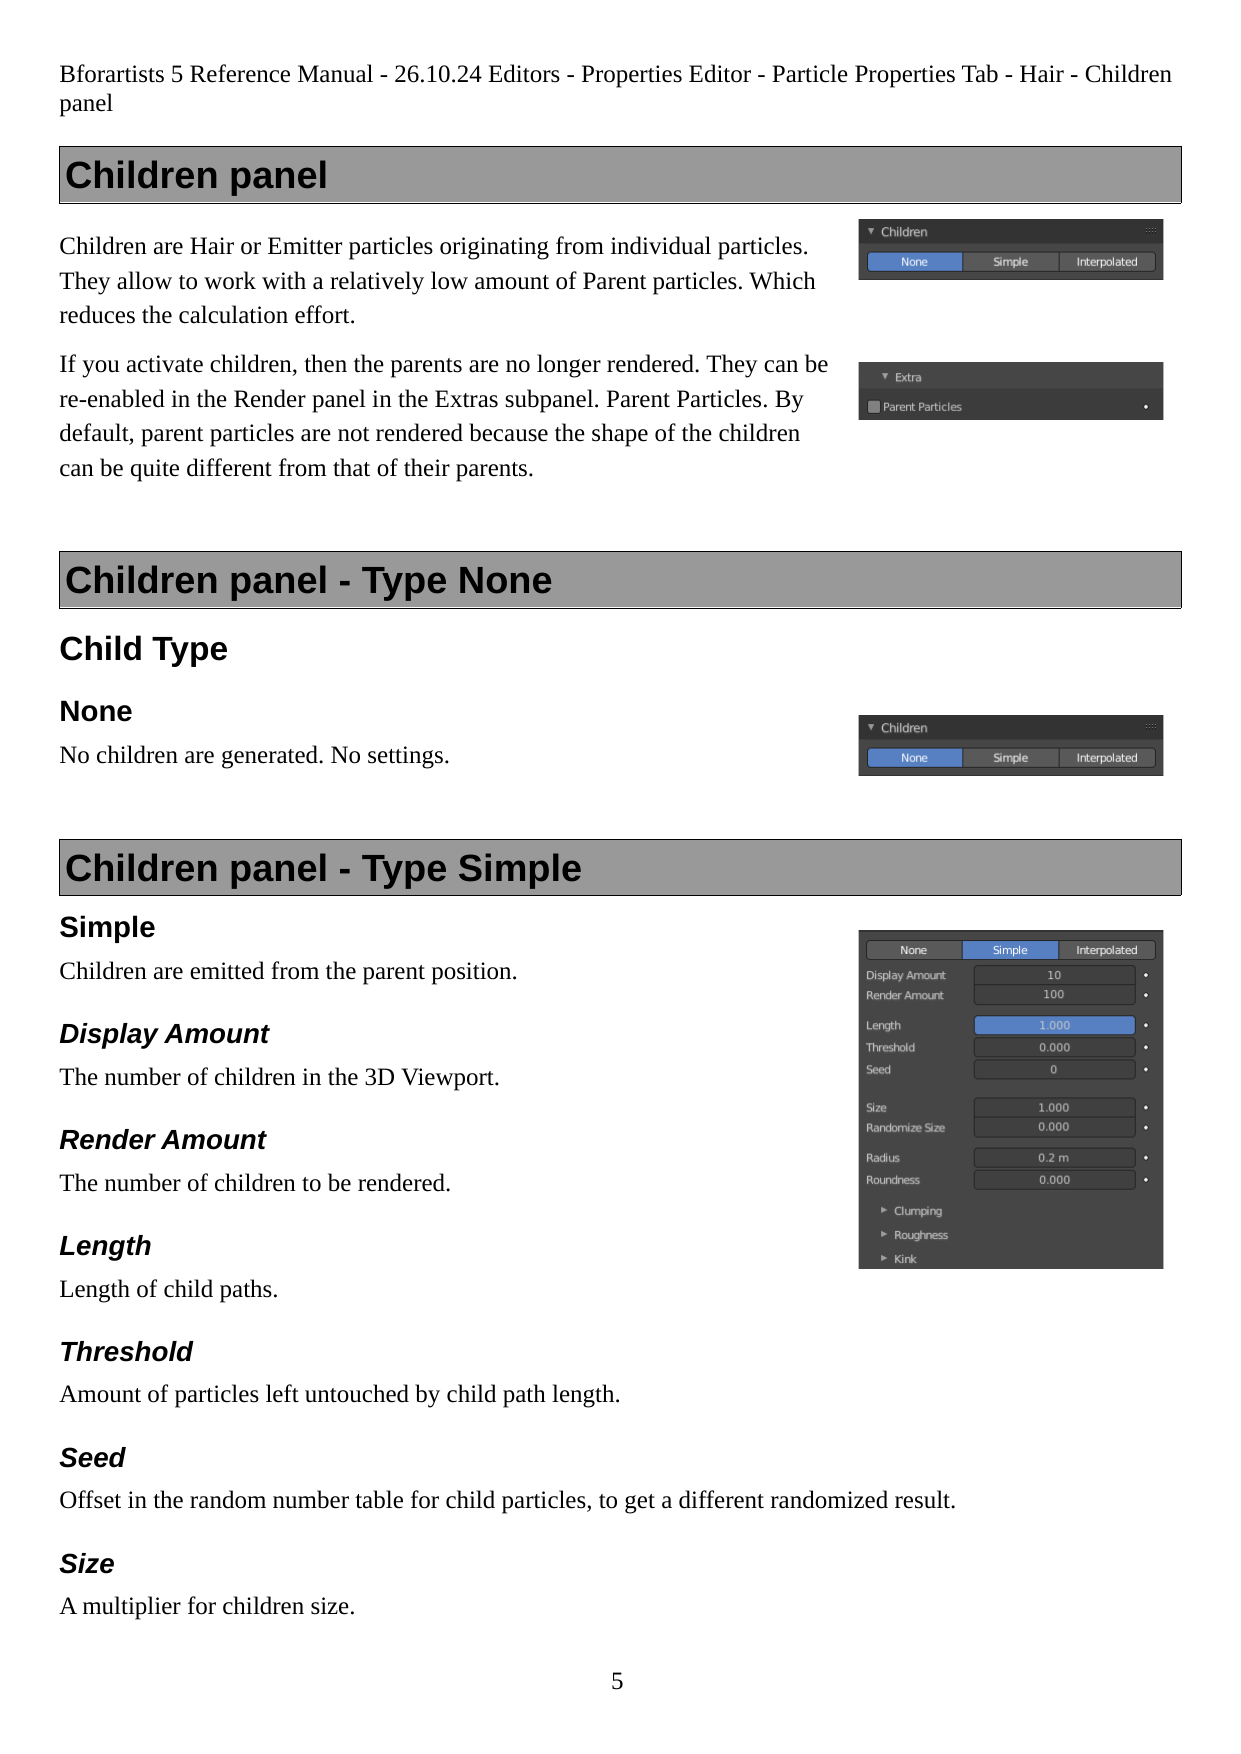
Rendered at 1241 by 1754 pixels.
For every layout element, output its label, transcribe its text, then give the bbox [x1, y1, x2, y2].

text Offset in the random number table for child particles, to get a different randomized result. [59, 1486, 1181, 1514]
subtitle Length [59, 1229, 858, 1261]
text Children are Hair or Emitter particles originating from individual particles. They allow to work with a relatively low amount of Parent particles. Which reduces the calculation effort. [59, 231, 1181, 329]
text A multiplier for children size. [59, 1591, 1181, 1620]
subtitle Threshold [59, 1335, 1181, 1367]
picture [858, 219, 1164, 280]
subtitle Child Type [59, 628, 1181, 667]
picture [858, 930, 1164, 1269]
text If you activate children, then the parents are no longer rendered. They can be re-enabled in the Render panel in the Extras subpanel. Parent Particles. By default, parent particles are not rendered because the shape of the children can be quite different from that of their parents. [59, 349, 1181, 482]
picture [858, 715, 1164, 776]
text Length of child paths. [59, 1274, 1181, 1302]
subtitle [1164, 1123, 1181, 1155]
text Children are emitted from the parent position. [59, 956, 858, 984]
picture [858, 362, 1164, 420]
subtitle Render Amount [59, 1123, 858, 1155]
subtitle Seed [59, 1441, 1181, 1473]
subtitle Display Amount [59, 1017, 858, 1049]
table_header Children panel [60, 147, 1181, 202]
subtitle None [59, 694, 1181, 728]
text The number of children to be rendered. [59, 1168, 858, 1196]
subtitle Simple [59, 909, 1181, 943]
subtitle [1164, 1229, 1181, 1261]
text Amount of particles left untouched by child path length. [59, 1379, 1181, 1408]
table_header Children panel - Type Simple [60, 840, 1181, 895]
table_header Children panel - Type None [60, 552, 1181, 607]
subtitle Size [59, 1547, 1181, 1579]
subtitle [1164, 1017, 1181, 1049]
text No children are generated. No settings. [59, 740, 858, 769]
text The number of children in the 3D Viewport. [59, 1062, 858, 1091]
